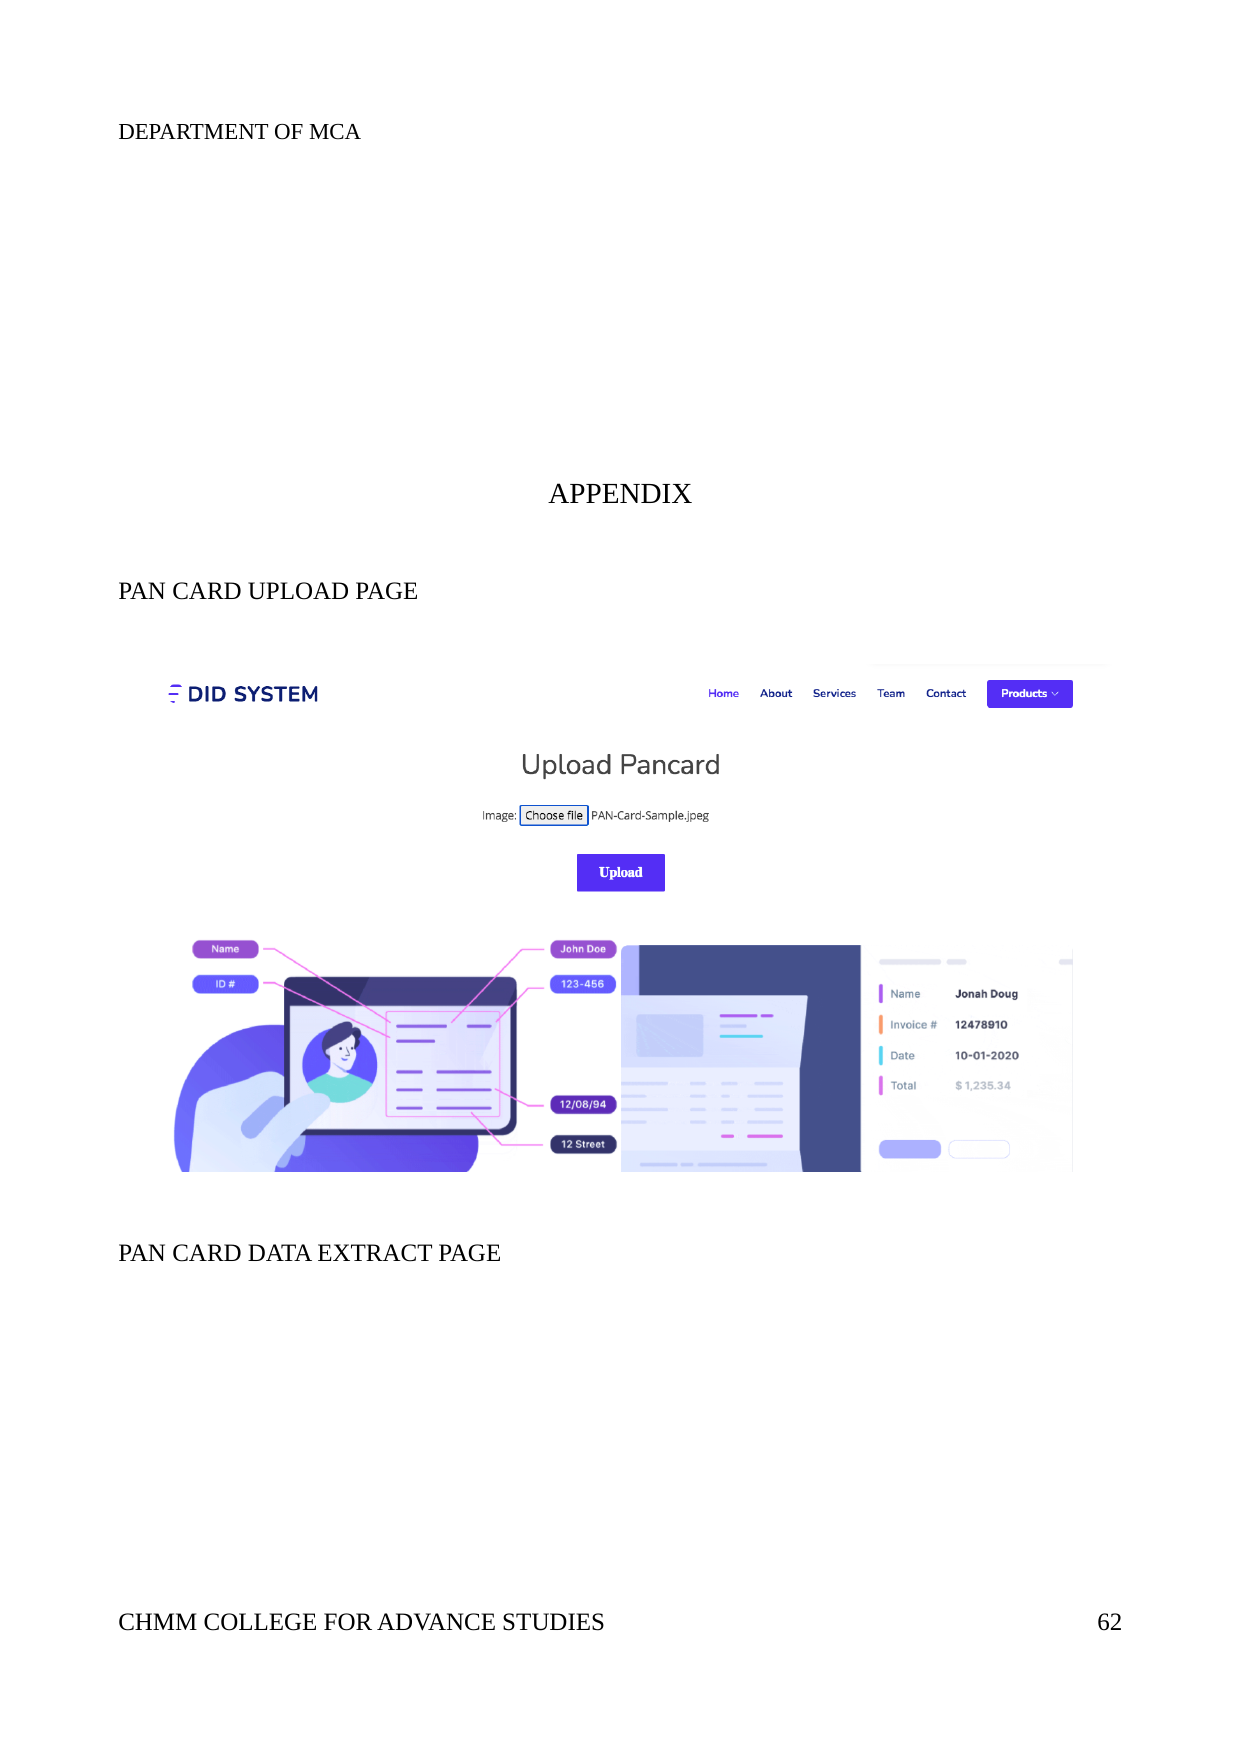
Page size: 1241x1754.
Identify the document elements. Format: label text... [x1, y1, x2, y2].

text PAN CARD UPLOAD PAGE [118, 576, 1122, 605]
picture [118, 664, 1123, 1172]
text APPENDIX [118, 476, 1122, 509]
text PAN CARD DATA EXTRACT PAGE [118, 1238, 1122, 1267]
